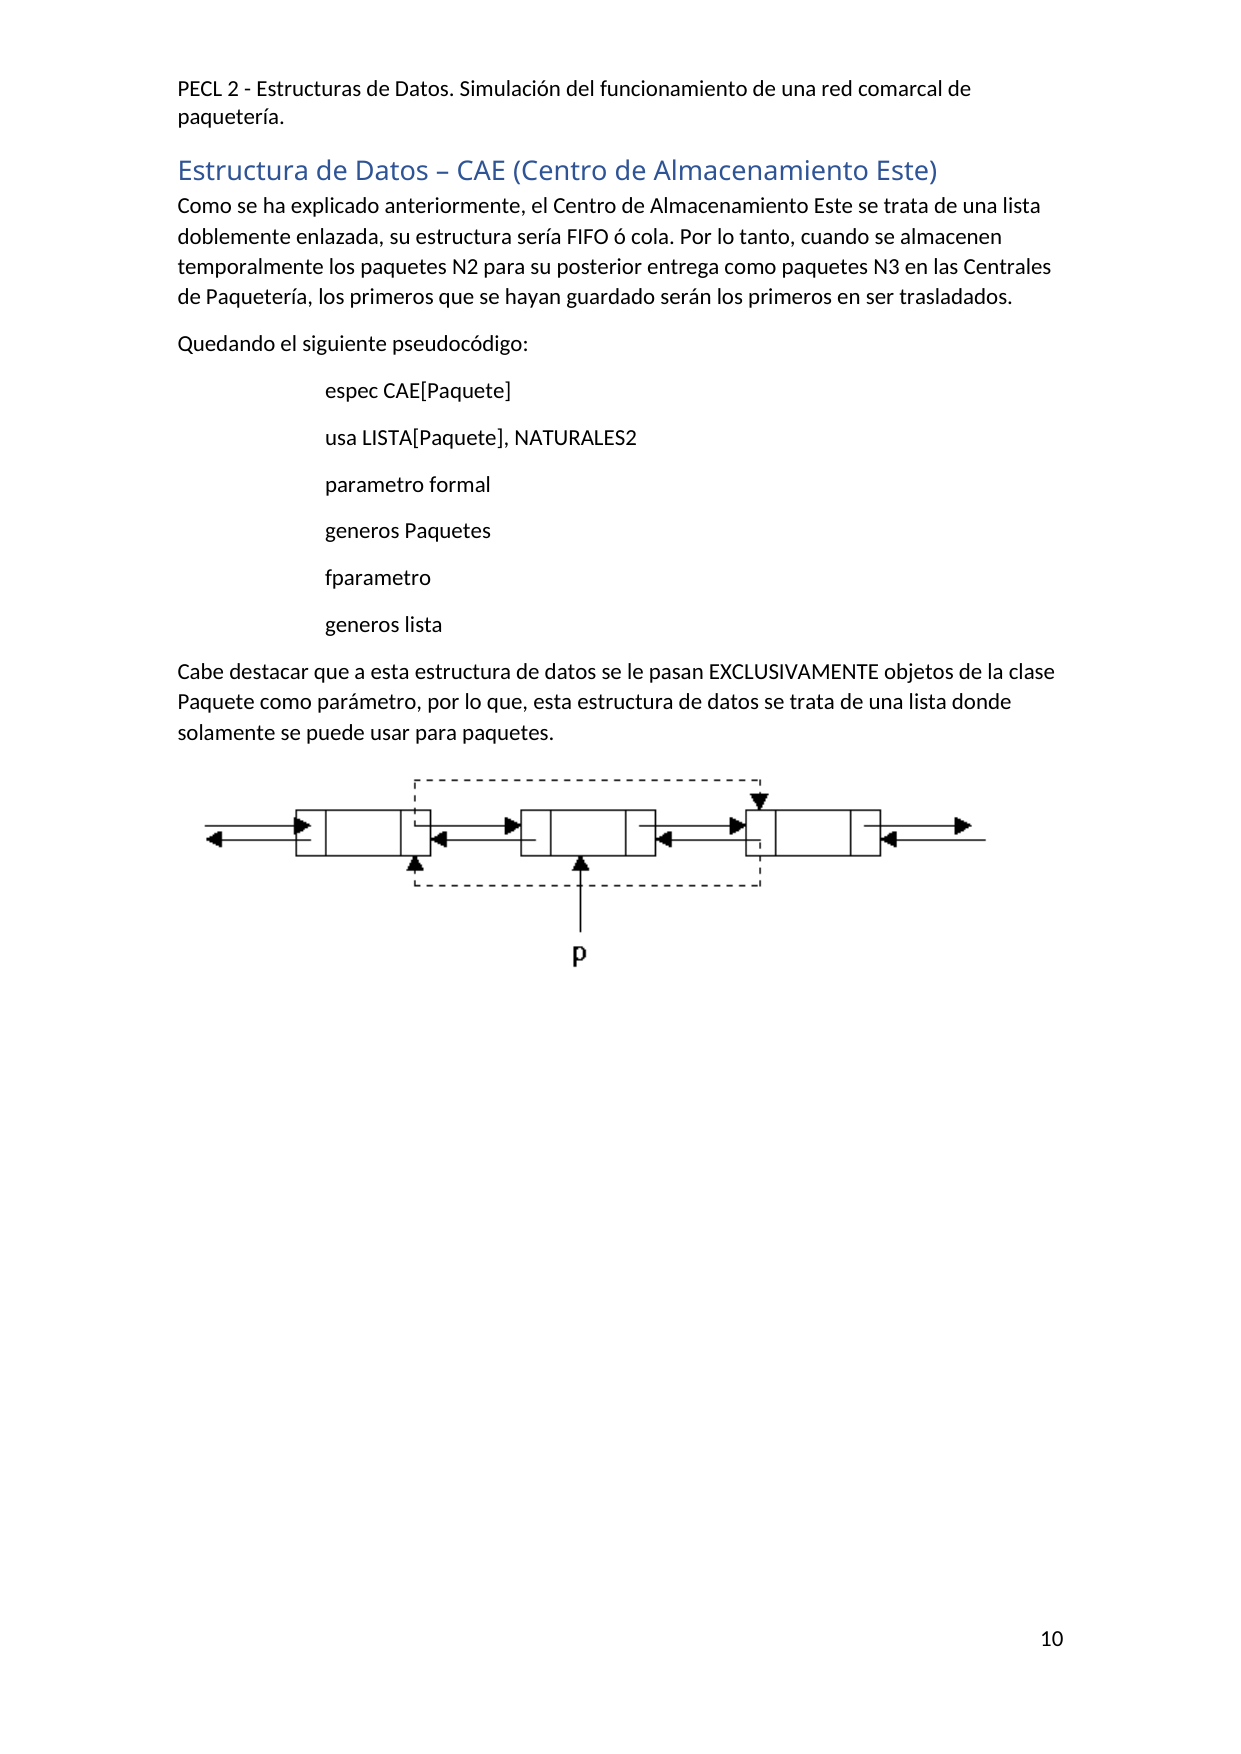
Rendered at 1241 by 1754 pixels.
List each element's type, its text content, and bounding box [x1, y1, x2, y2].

text Como se ha explicado anteriormente, el Centro de Almacenamiento Este se trata de una lista doblemente enlazada, su estructura sería FIFO ó cola. Por lo tanto, cuando se almacenen temporalmente los paquetes N2 para su posterior entrega como paquetes N3 en las Centrales de Paquetería, los primeros que se hayan guardado serán los primeros en ser trasladados. [177, 192, 1063, 310]
subtitle Estructura de Datos – CAE (Centro de Almacenamiento Este) [177, 152, 1063, 189]
text Cabe destacar que a esta estructura de datos se le pasan EXCLUSIVAMENTE objetos de la clase Paquete como parámetro, por lo que, esta estructura de datos se trata de una lista donde solamente se puede usar para paquetes. [177, 657, 1063, 746]
text generos Paquetes [325, 517, 1063, 544]
picture [177, 764, 1022, 986]
text generos lista [325, 610, 1063, 638]
text usa LISTA[Paquete], NATURALES2 [325, 423, 1063, 451]
text espec CAE[Paquete] [325, 376, 1063, 404]
text fparametro [325, 563, 1063, 591]
text Quedando el siguiente pseudocódigo: [177, 329, 1063, 357]
text parametro formal [325, 470, 1063, 498]
